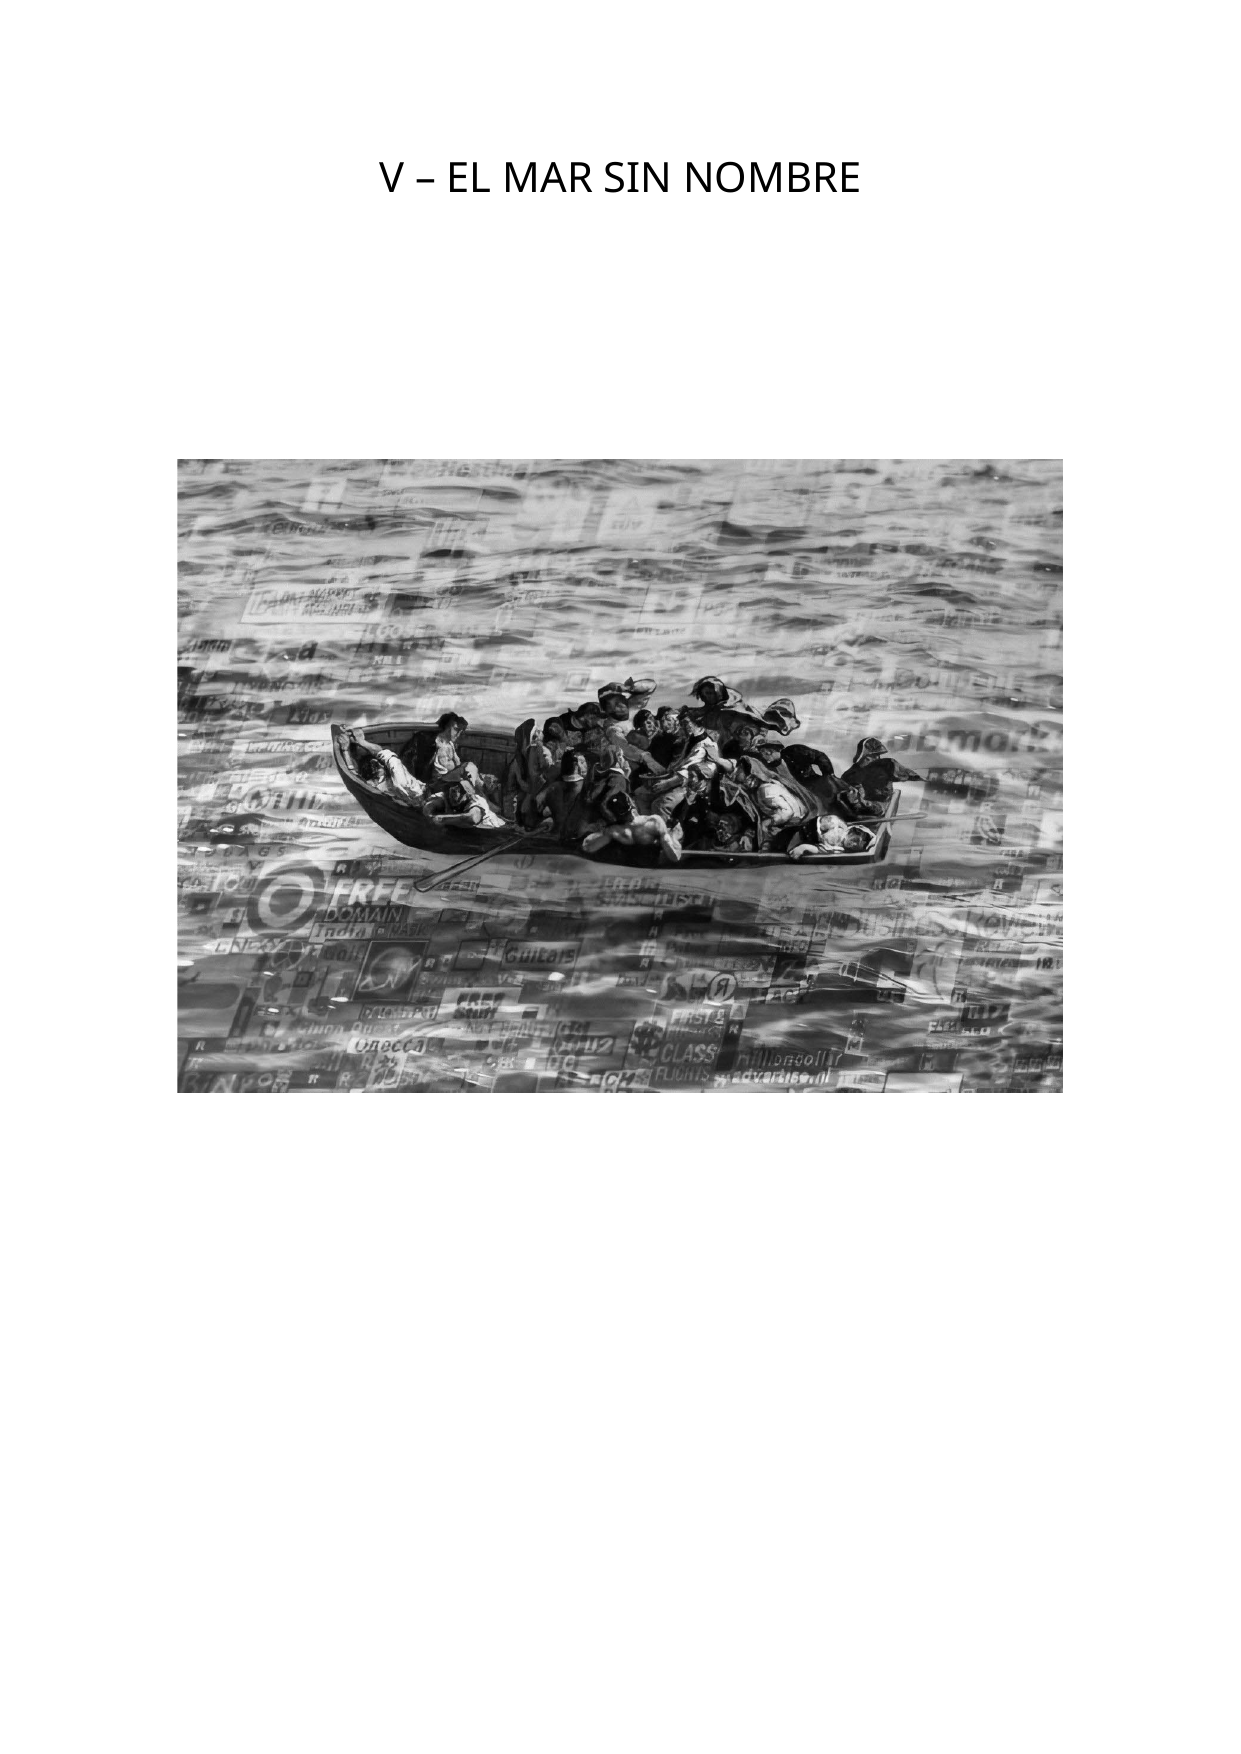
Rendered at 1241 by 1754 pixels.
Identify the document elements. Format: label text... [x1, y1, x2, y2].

text V – EL MAR SIN NOMBRE [177, 148, 1063, 204]
picture [177, 459, 1063, 1093]
